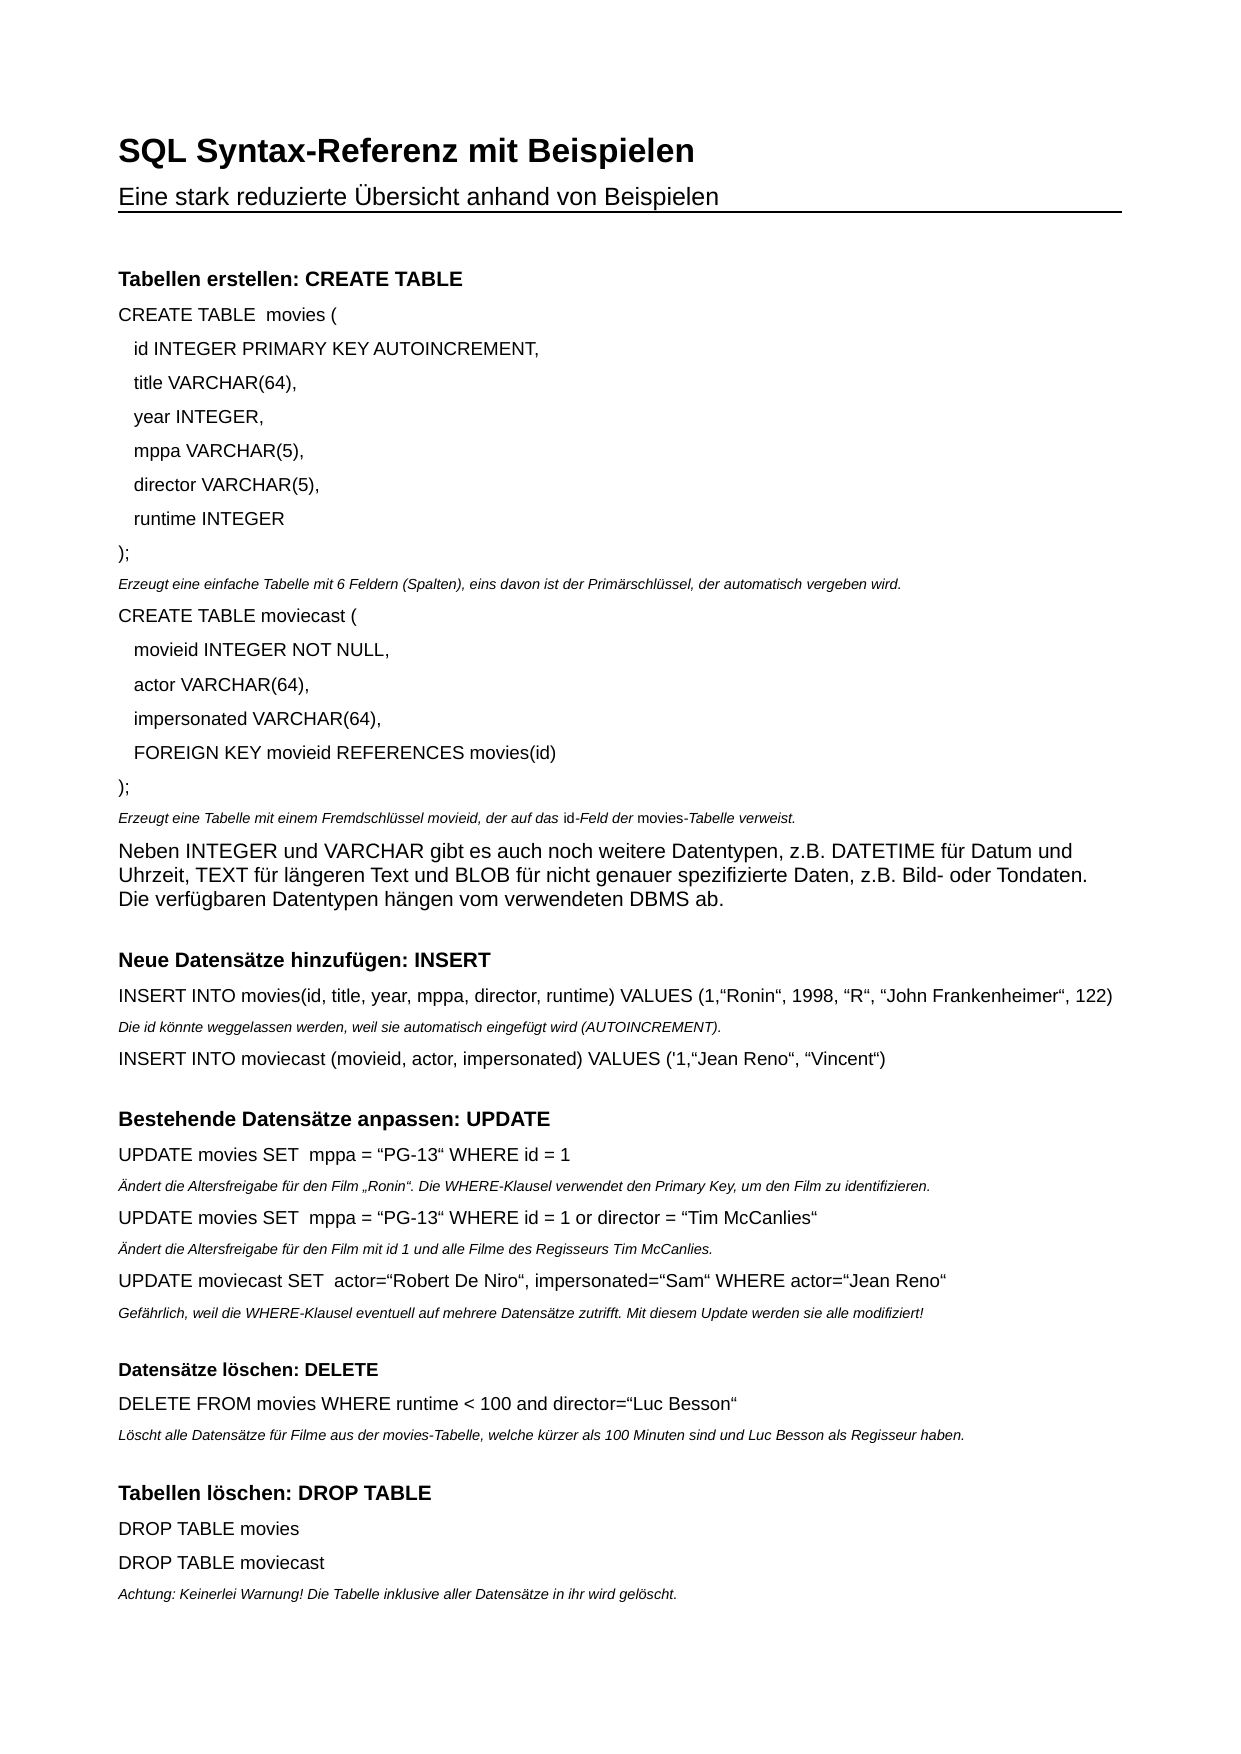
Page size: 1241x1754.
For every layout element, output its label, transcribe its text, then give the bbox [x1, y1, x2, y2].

text Erzeugt eine Tabelle mit einem Fremdschlüssel movieid, der auf das id-Feld der movies-Tabelle verweist. [118, 809, 1122, 826]
text UPDATE movies SET mppa = “PG-13“ WHERE id = 1 or director = “Tim McCanlies“ [118, 1207, 1122, 1228]
text CREATE TABLE movies ( [118, 303, 1122, 325]
subtitle Tabellen erstellen: CREATE TABLE [118, 267, 1122, 291]
text Achtung: Keinerlei Warnung! Die Tabelle inklusive aller Datensätze in ihr wird gelöscht. [118, 1586, 1122, 1602]
text id INTEGER PRIMARY KEY AUTOINCREMENT, [118, 337, 1122, 359]
text UPDATE movies SET mppa = “PG-13“ WHERE id = 1 [118, 1143, 1122, 1165]
subtitle Datensätze löschen: DELETE [118, 1358, 1122, 1380]
subtitle Tabellen löschen: DROP TABLE [118, 1481, 1122, 1505]
subtitle SQL Syntax-Referenz mit Beispielen [118, 131, 1122, 170]
text Eine stark reduzierte Übersicht anhand von Beispielen [118, 182, 1122, 211]
text ); [118, 776, 1122, 797]
text CREATE TABLE moviecast ( [118, 605, 1122, 627]
text runtime INTEGER [118, 508, 1122, 529]
text Ändert die Altersfreigabe für den Film „Ronin“. Die WHERE-Klausel verwendet den Primary Key, um den Film zu identifizieren. [118, 1178, 1122, 1194]
text UPDATE moviecast SET actor=“Robert De Niro“, impersonated=“Sam“ WHERE actor=“Jean Reno“ [118, 1270, 1122, 1292]
text INSERT INTO moviecast (movieid, actor, impersonated) VALUES ('1,“Jean Reno“, “Vincent“) [118, 1048, 1122, 1069]
text Die id könnte weggelassen werden, weil sie automatisch eingefügt wird (AUTOINCREMENT). [118, 1019, 1122, 1036]
text Ändert die Altersfreigabe für den Film mit id 1 und alle Filme des Regisseurs Tim McCanlies. [118, 1241, 1122, 1258]
subtitle Neue Datensätze hinzufügen: INSERT [118, 948, 1122, 972]
text impersonated VARCHAR(64), [118, 707, 1122, 729]
text actor VARCHAR(64), [118, 673, 1122, 695]
text Gefährlich, weil die WHERE-Klausel eventuell auf mehrere Datensätze zutrifft. Mit diesem Update werden sie alle modifiziert! [118, 1304, 1122, 1321]
text FOREIGN KEY movieid REFERENCES movies(id) [118, 741, 1122, 763]
text DROP TABLE moviecast [118, 1551, 1122, 1573]
text Neben INTEGER und VARCHAR gibt es auch noch weitere Datentypen, z.B. DATETIME für Datum und Uhrzeit, TEXT für längeren Text und BLOB für nicht genauer spezifizierte Daten, z.B. Bild- oder Tondaten. Die verfügbaren Datentypen hängen vom verwendeten DBMS ab. [118, 839, 1122, 911]
text mppa VARCHAR(5), [118, 440, 1122, 461]
text title VARCHAR(64), [118, 372, 1122, 393]
subtitle Bestehende Datensätze anpassen: UPDATE [118, 1107, 1122, 1131]
text year INTEGER, [118, 406, 1122, 427]
text DROP TABLE movies [118, 1517, 1122, 1539]
text DELETE FROM movies WHERE runtime < 100 and director=“Luc Besson“ [118, 1393, 1122, 1414]
text movieid INTEGER NOT NULL, [118, 639, 1122, 661]
text director VARCHAR(5), [118, 474, 1122, 495]
text INSERT INTO movies(id, title, year, mppa, director, runtime) VALUES (1,“Ronin“, 1998, “R“, “John Frankenheimer“, 122) [118, 985, 1122, 1006]
text Erzeugt eine einfache Tabelle mit 6 Feldern (Spalten), eins davon ist der Primärschlüssel, der automatisch vergeben wird. [118, 576, 1122, 593]
text ); [118, 542, 1122, 563]
text Löscht alle Datensätze für Filme aus der movies-Tabelle, welche kürzer als 100 Minuten sind und Luc Besson als Regisseur haben. [118, 1427, 1122, 1443]
